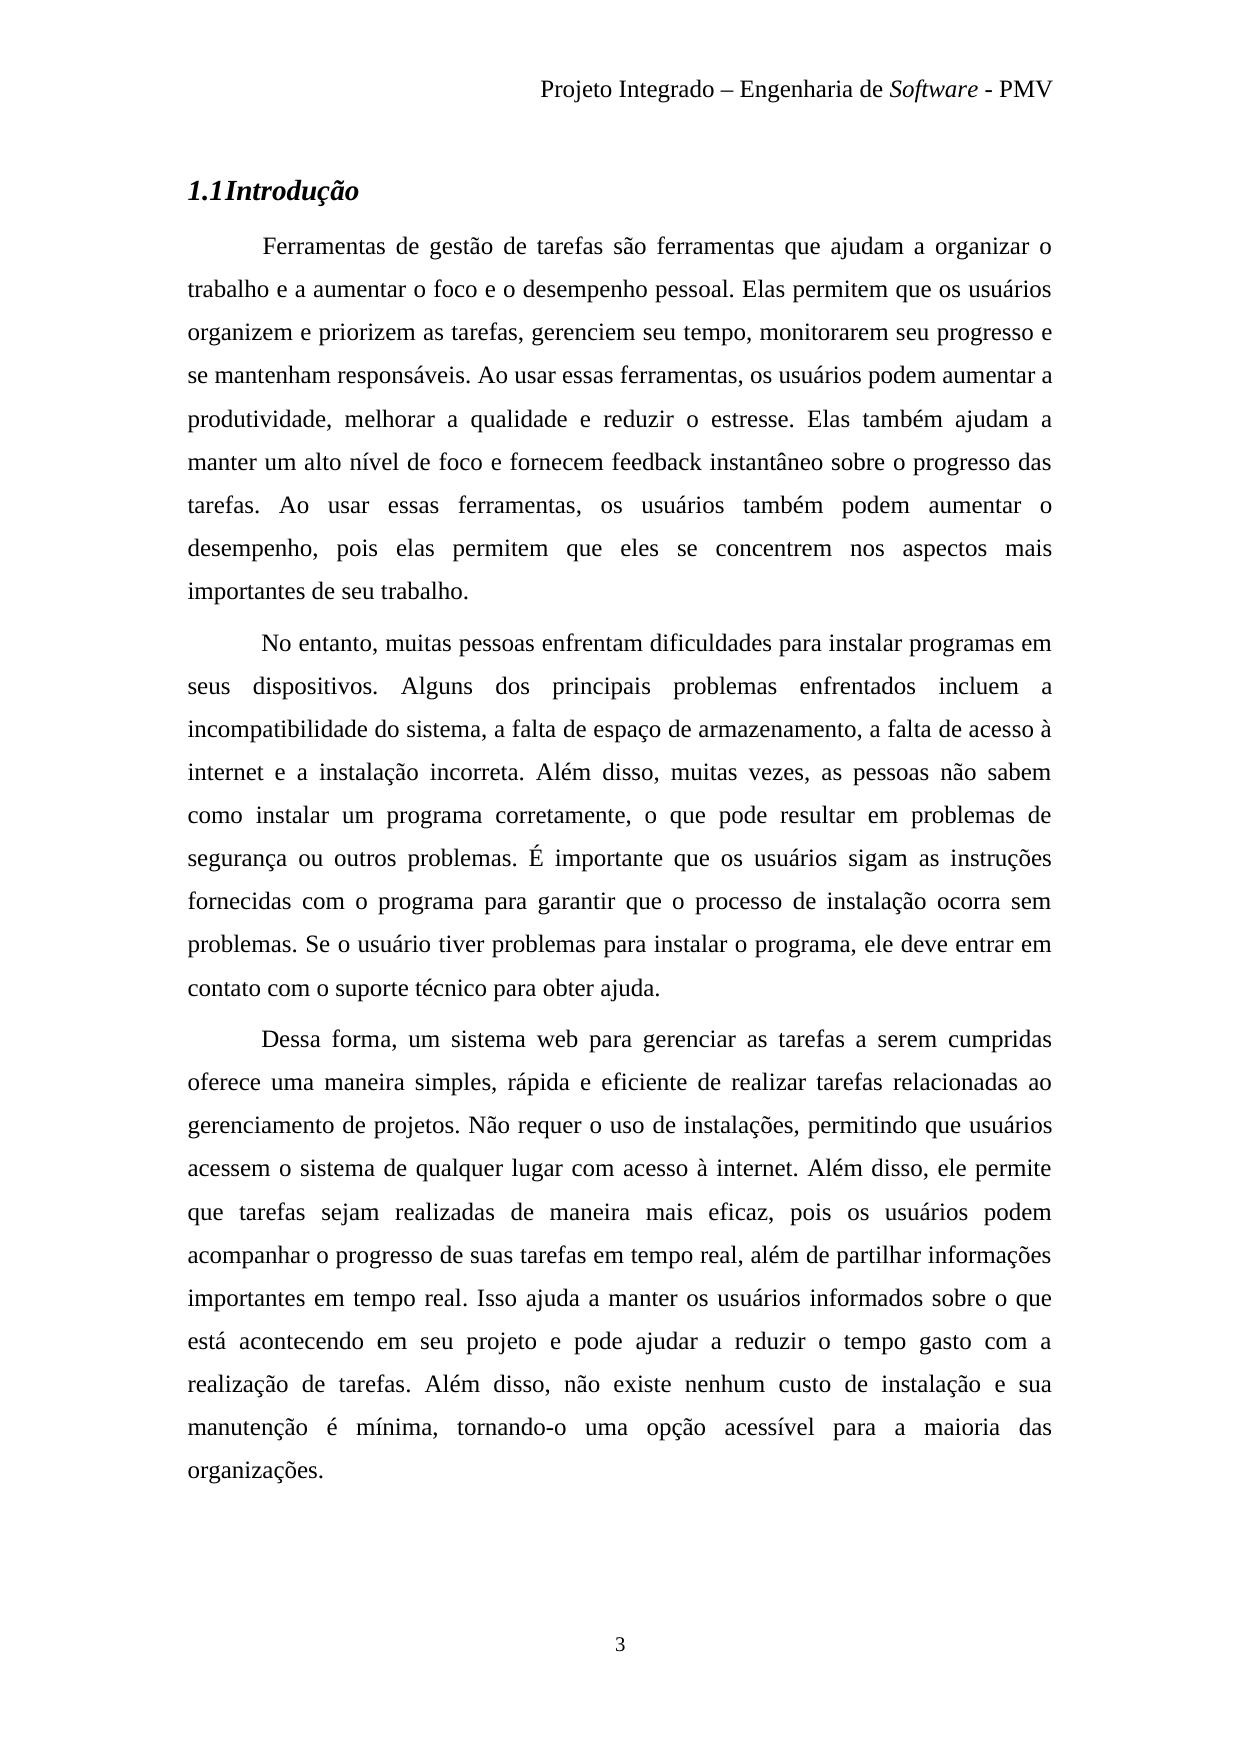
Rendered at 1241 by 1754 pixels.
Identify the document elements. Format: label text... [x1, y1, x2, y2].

text Ferramentas de gestão de tarefas são ferramentas que ajudam a organizar o trabalho e a aumentar o foco e o desempenho pessoal. Elas permitem que os usuários organizem e priorizem as tarefas, gerenciem seu tempo, monitorarem seu progresso e se mantenham responsáveis. Ao usar essas ferramentas, os usuários podem aumentar a produtividade, melhorar a qualidade e reduzir o estresse. Elas também ajudam a manter um alto nível de foco e fornecem feedback instantâneo sobre o progresso das tarefas. Ao usar essas ferramentas, os usuários também podem aumentar o desempenho, pois elas permitem que eles se concentrem nos aspectos mais importantes de seu trabalho. [187, 231, 1053, 605]
text Dessa forma, um sistema web para gerenciar as tarefas a serem cumpridas oferece uma maneira simples, rápida e eficiente de realizar tarefas relacionadas ao gerenciamento de projetos. Não requer o uso de instalações, permitindo que usuários acessem o sistema de qualquer lugar com acesso à internet. Além disso, ele permite que tarefas sejam realizadas de maneira mais eficaz, pois os usuários podem acompanhar o progresso de suas tarefas em tempo real, além de partilhar informações importantes em tempo real. Isso ajuda a manter os usuários informados sobre o que está acontecendo em seu projeto e pode ajudar a reduzir o tempo gasto com a realização de tarefas. Além disso, não existe nenhum custo de instalação e sua manutenção é mínima, tornando-o uma opção acessível para a maioria das organizações. [187, 1024, 1053, 1484]
text No entanto, muitas pessoas enfrentam dificuldades para instalar programas em seus dispositivos. Alguns dos principais problemas enfrentados incluem a incompatibilidade do sistema, a falta de espaço de armazenamento, a falta de acesso à internet e a instalação incorreta. Além disso, muitas vezes, as pessoas não sabem como instalar um programa corretamente, o que pode resultar em problemas de segurança ou outros problemas. É importante que os usuários sigam as instruções fornecidas com o programa para garantir que o processo de instalação ocorra sem problemas. Se o usuário tiver problemas para instalar o programa, ele deve entrar em contato com o suporte técnico para obter ajuda. [187, 628, 1053, 1001]
subtitle Introdução [187, 173, 1053, 206]
